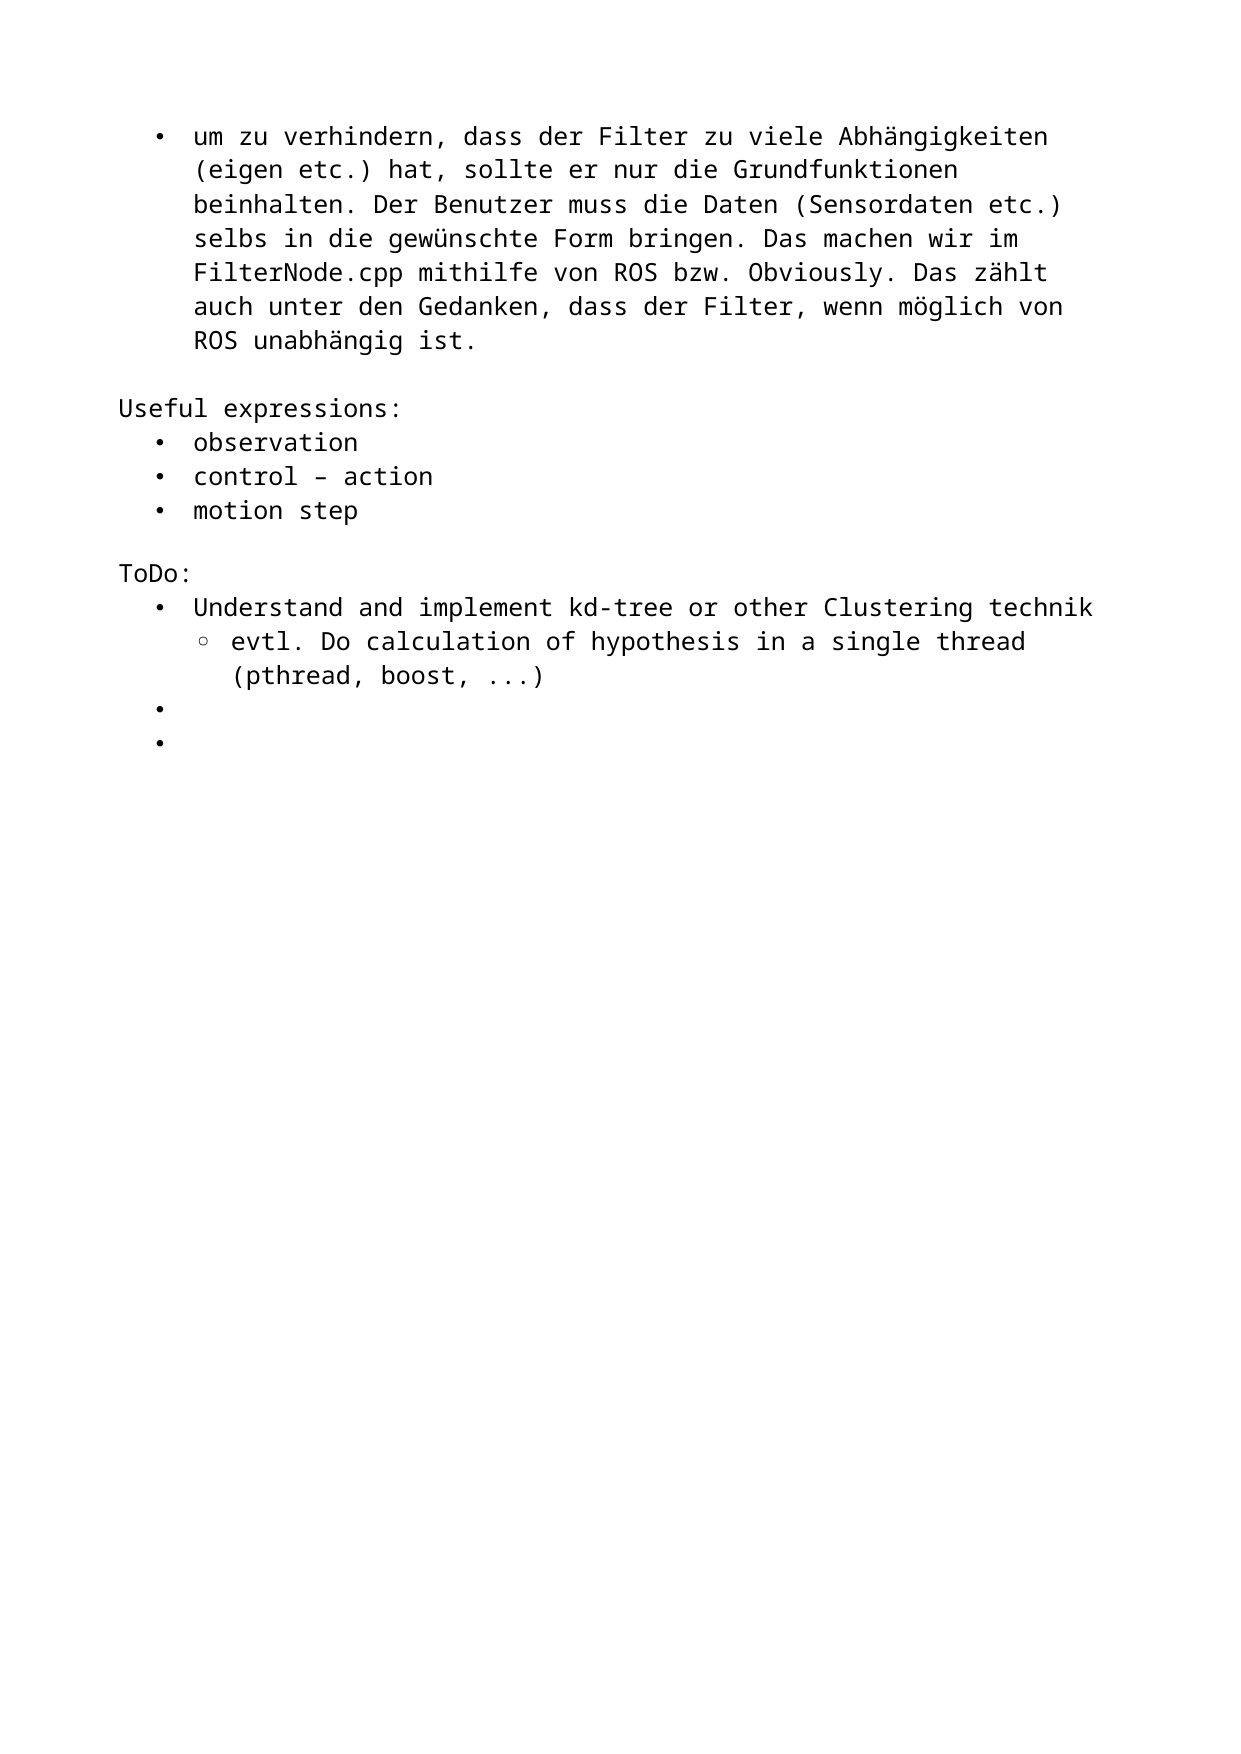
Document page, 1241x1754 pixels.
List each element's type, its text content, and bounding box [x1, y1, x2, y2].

list observation [156, 425, 1122, 459]
list evtl. Do calculation of hypothesis in a single thread (pthread, boost, ...) [193, 624, 1122, 692]
text Useful expressions: [118, 391, 1122, 425]
list control – action [156, 459, 1122, 493]
list motion step [156, 493, 1122, 527]
text ToDo: [118, 556, 1122, 590]
list Understand and implement kd-tree or other Clustering technik [156, 590, 1122, 624]
list um zu verhindern, dass der Filter zu viele Abhängigkeiten (eigen etc.) hat, sollte er nur die Grundfunktionen beinhalten. Der Benutzer muss die Daten (Sensordaten etc.) selbs in die gewünschte Form bringen. Das machen wir im FilterNode.cpp mithilfe von ROS bzw. Obviously. Das zählt auch unter den Gedanken, dass der Filter, wenn möglich von ROS unabhängig ist. [156, 118, 1122, 357]
